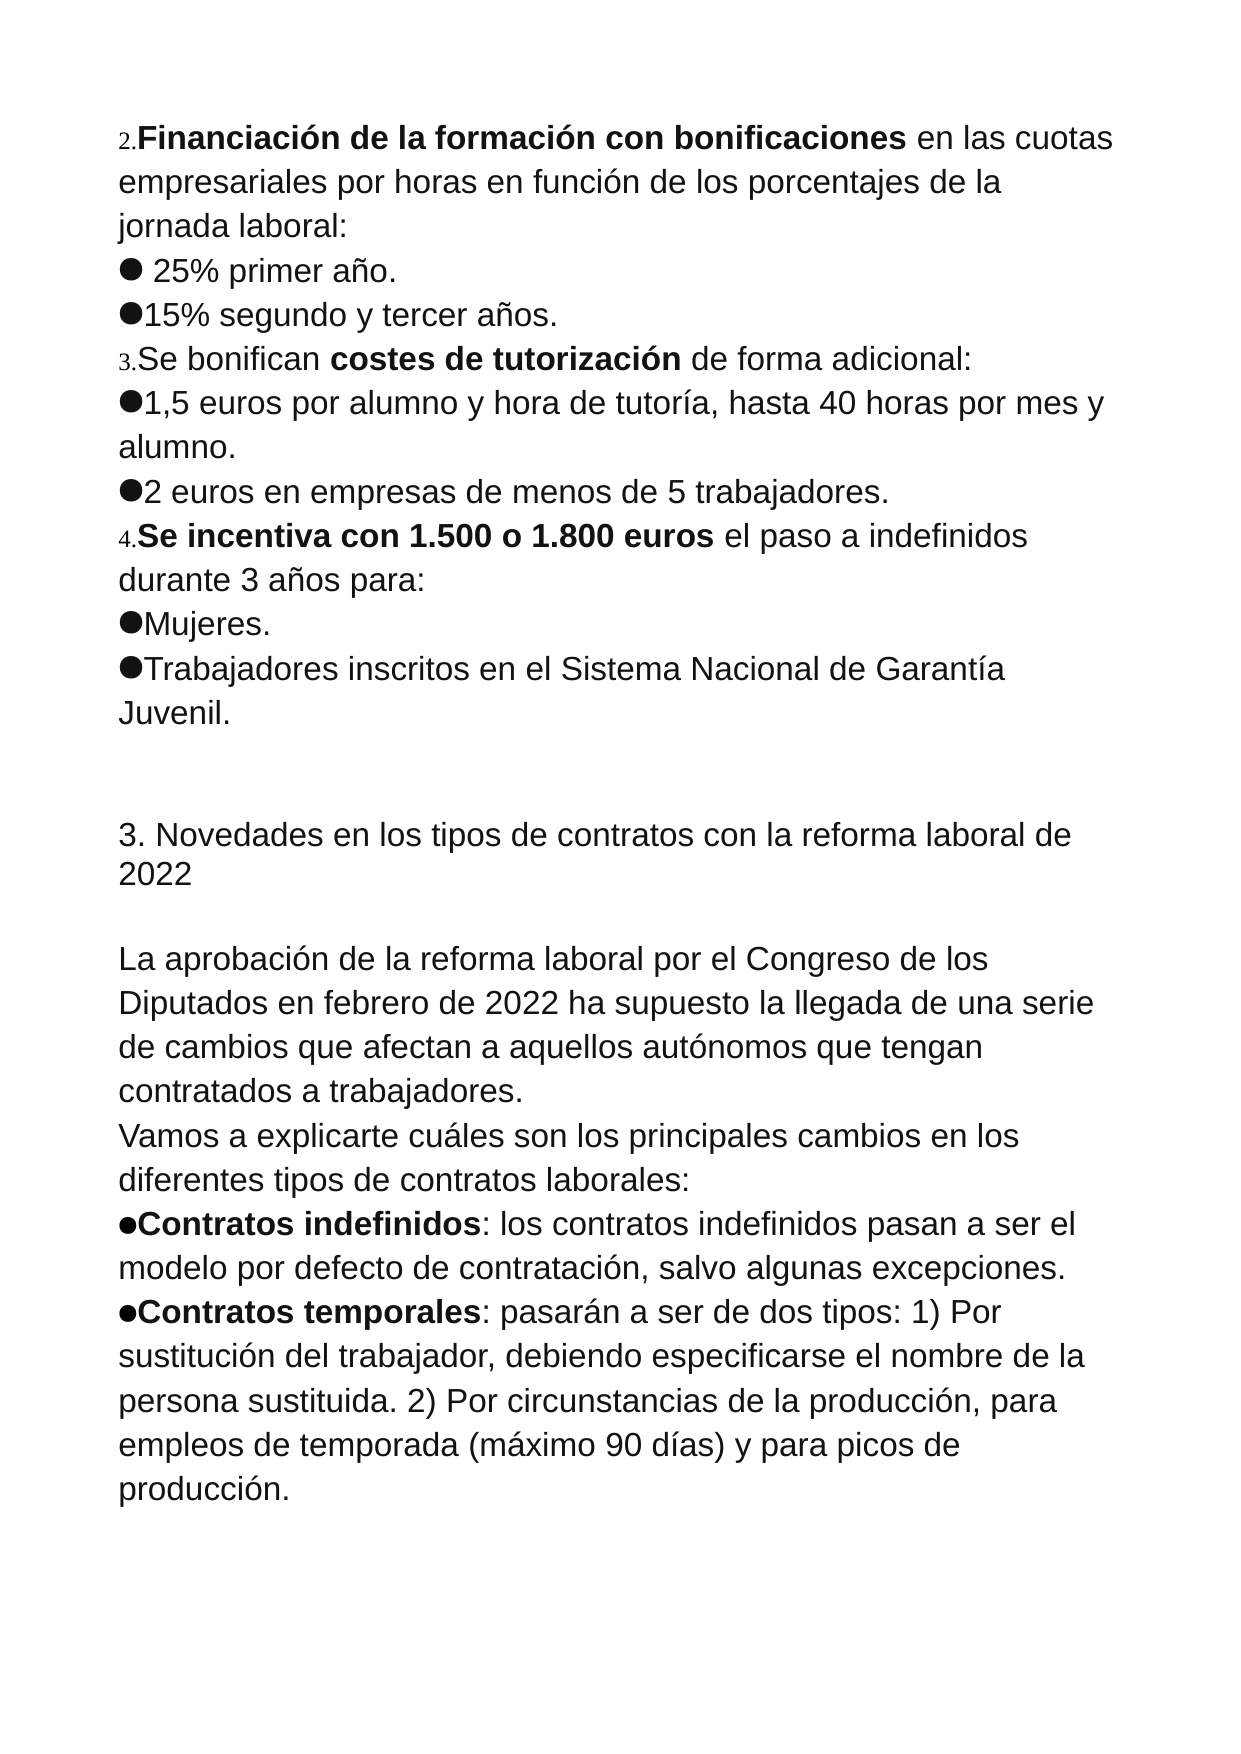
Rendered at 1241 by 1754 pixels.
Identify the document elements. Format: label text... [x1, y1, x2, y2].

list Contratos temporales: pasarán a ser de dos tipos: 1) Por sustitución del trabajador, debiendo especificarse el nombre de la persona sustituida. 2) Por circunstancias de la producción, para empleos de temporada (máximo 90 días) y para picos de producción. [118, 1292, 1122, 1507]
list 2 euros en empresas de menos de 5 trabajadores. [118, 472, 1122, 510]
list Se incentiva con 1.500 o 1.800 euros el paso a indefinidos durante 3 años para: [118, 516, 1122, 599]
text Vamos a explicarte cuáles son los principales cambios en los diferentes tipos de contratos laborales: [118, 1116, 1122, 1198]
list 15% segundo y tercer años. [118, 295, 1122, 333]
list Se bonifican costes de tutorización de forma adicional: [118, 339, 1122, 378]
list Trabajadores inscritos en el Sistema Nacional de Garantía Juvenil. [118, 649, 1122, 731]
list Mujeres. [118, 604, 1122, 643]
list 25% primer año. [118, 251, 1122, 289]
list 1,5 euros por alumno y hora de tutoría, hasta 40 horas por mes y alumno. [118, 383, 1122, 466]
list Contratos indefinidos: los contratos indefinidos pasan a ser el modelo por defecto de contratación, salvo algunas excepciones. [118, 1204, 1122, 1287]
text La aprobación de la reforma laboral por el Congreso de los Diputados en febrero de 2022 ha supuesto la llegada de una serie de cambios que afectan a aquellos autónomos que tengan contratados a trabajadores. [118, 939, 1122, 1110]
list Financiación de la formación con bonificaciones en las cuotas empresariales por horas en función de los porcentajes de la jornada laboral: [118, 118, 1122, 245]
subtitle 3. Novedades en los tipos de contratos con la reforma laboral de 2022 [118, 815, 1122, 892]
